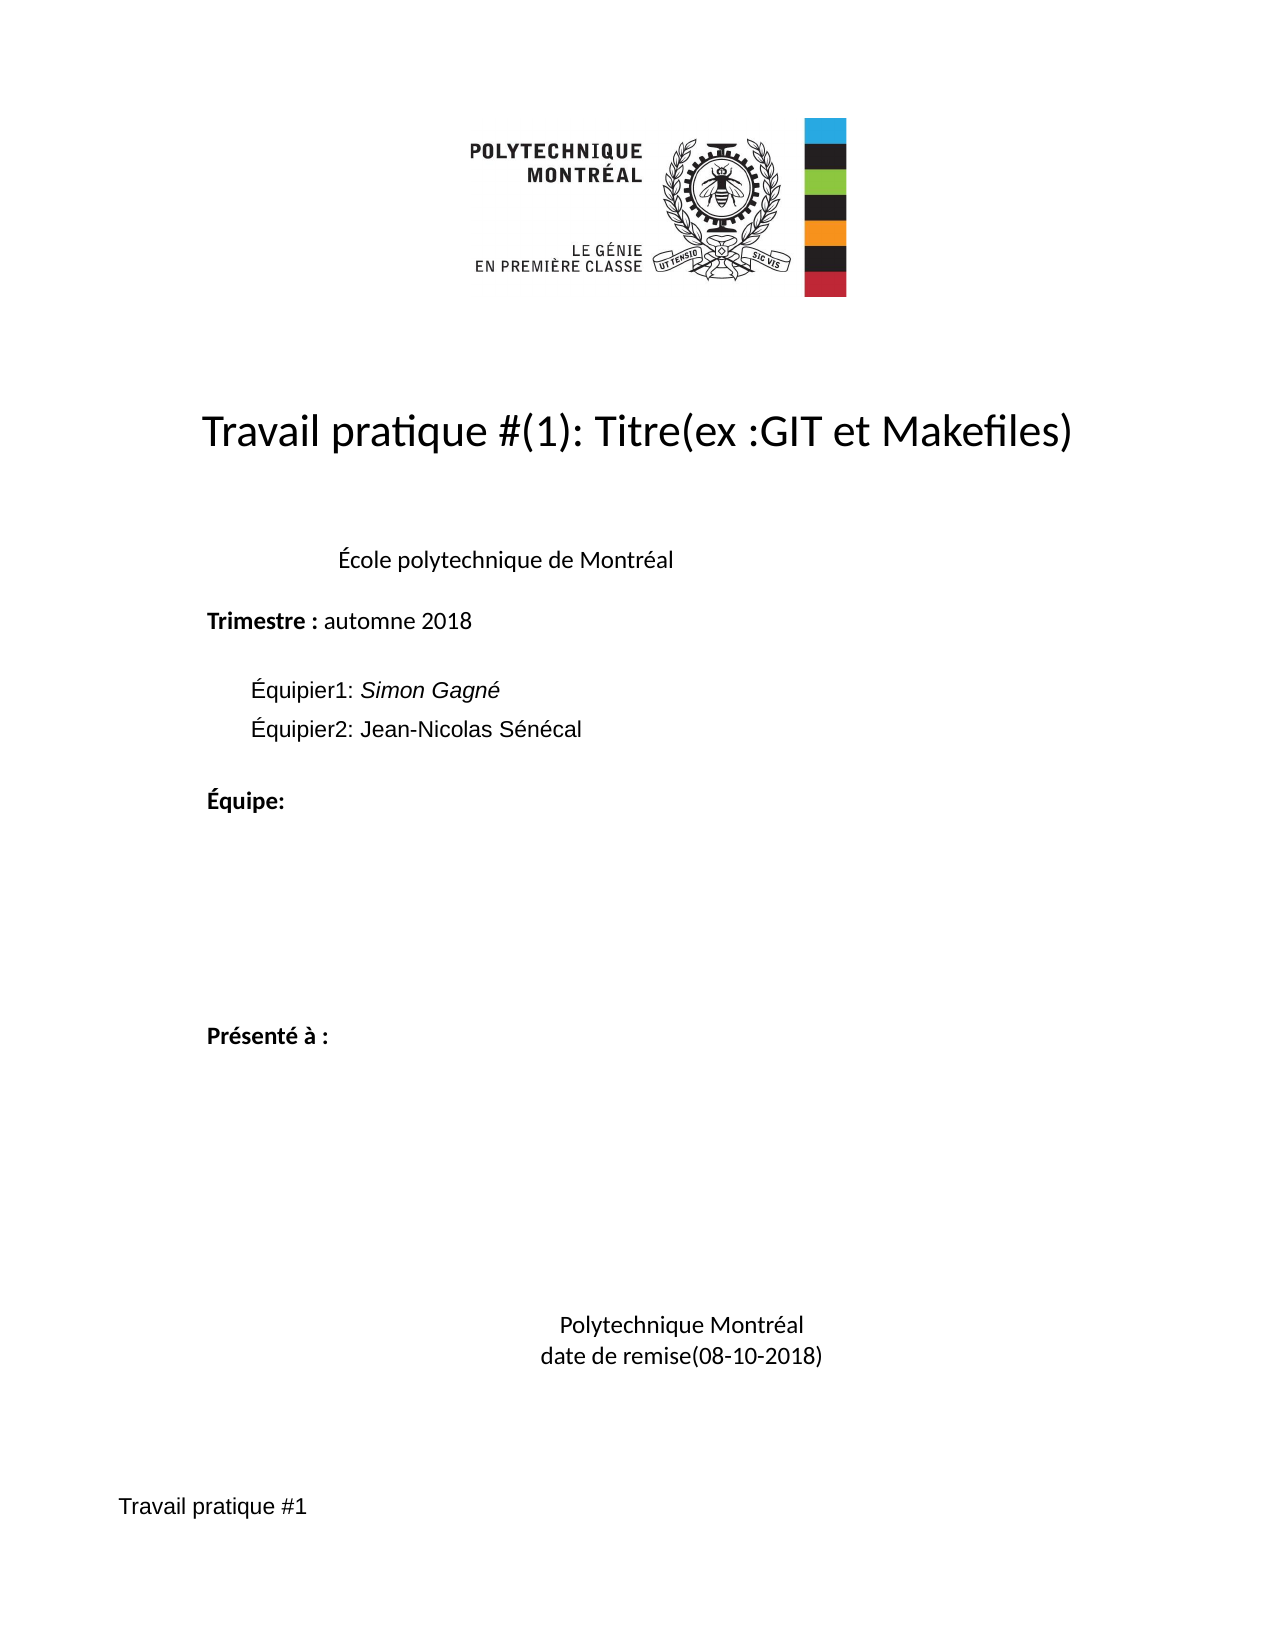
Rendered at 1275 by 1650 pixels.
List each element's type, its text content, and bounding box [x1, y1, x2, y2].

text École polytechnique de Montréal [207, 544, 1157, 574]
text Équipier2: Jean-Nicolas Sénécal [207, 716, 1157, 742]
text Travail pratique #1 [118, 1493, 1157, 1519]
picture [470, 118, 847, 297]
text Équipier1: Simon Gagné [207, 677, 1157, 703]
text Travail pratique #(1): Titre(ex :GIT et Makefiles) [118, 402, 1157, 458]
text date de remise(08-10-2018) [207, 1340, 1157, 1371]
text Trimestre : automne 2018 [207, 605, 1157, 635]
text Présenté à : [207, 1020, 1157, 1051]
text Polytechnique Montréal [207, 1309, 1157, 1340]
text Équipe: [207, 785, 1157, 815]
